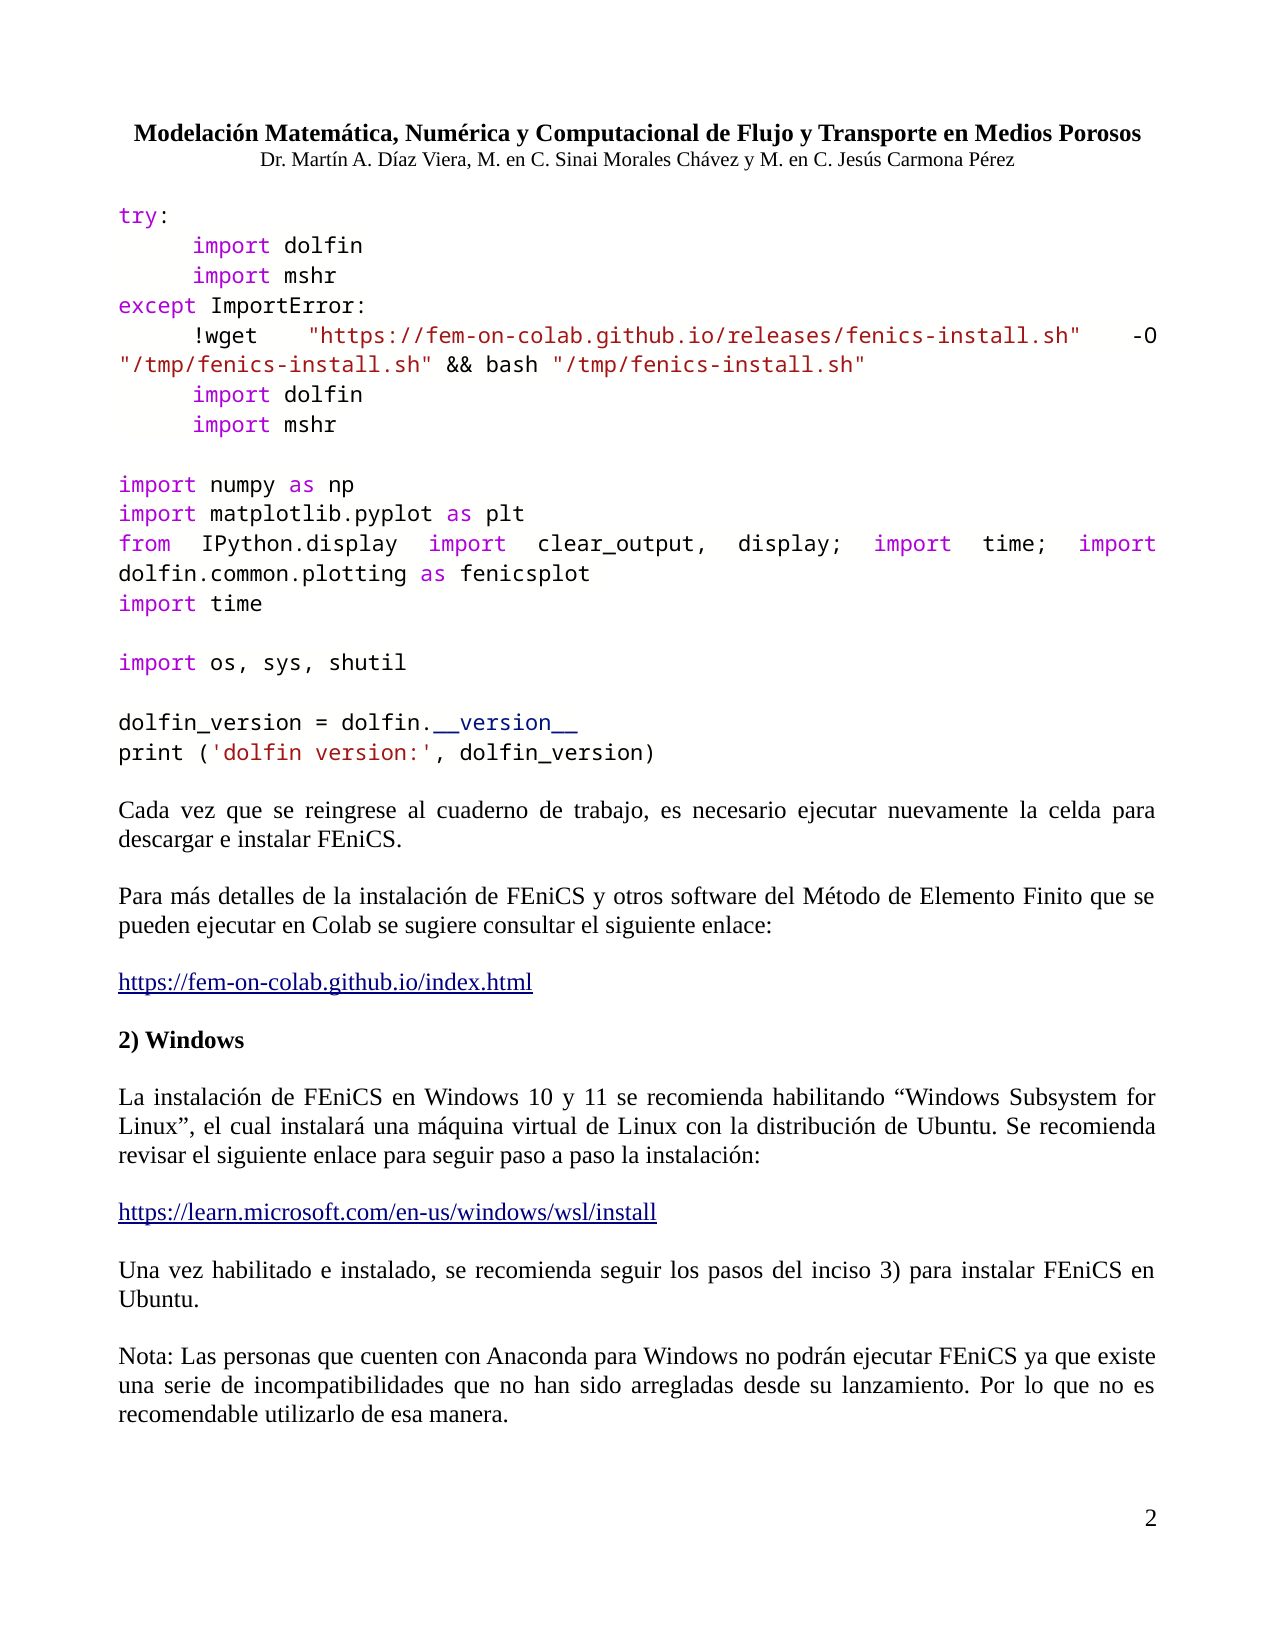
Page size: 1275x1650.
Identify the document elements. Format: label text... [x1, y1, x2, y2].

text Cada vez que se reingrese al cuaderno de trabajo, es necesario ejecutar nuevamente la celda para descargar e instalar FEniCS. [118, 795, 1157, 852]
text print ('dolfin version:', dolfin_version) [118, 736, 1157, 766]
text dolfin_version = dolfin.__version__ [118, 707, 1157, 736]
text try: [118, 200, 1157, 230]
text https://learn.microsoft.com/en-us/windows/wsl/install [118, 1197, 1157, 1226]
text import numpy as np [118, 468, 1157, 498]
text import time [118, 588, 1157, 617]
text import dolfin [118, 230, 1157, 260]
text https://fem-on-colab.github.io/index.html [118, 967, 1157, 996]
text !wget "https://fem-on-colab.github.io/releases/fenics-install.sh" -O "/tmp/fenics-install.sh" && bash "/tmp/fenics-install.sh" [118, 319, 1157, 379]
text La instalación de FEniCS en Windows 10 y 11 se recomienda habilitando “Windows Subsystem for Linux”, el cual instalará una máquina virtual de Linux con la distribución de Ubuntu. Se recomienda revisar el siguiente enlace para seguir paso a paso la instalación: [118, 1082, 1157, 1169]
text Para más detalles de la instalación de FEniCS y otros software del Método de Elemento Finito que se pueden ejecutar en Colab se sugiere consultar el siguiente enlace: [118, 881, 1157, 939]
text import mshr [118, 260, 1157, 290]
text except ImportError: [118, 290, 1157, 319]
text import mshr [118, 409, 1157, 439]
text from IPython.display import clear_output, display; import time; import dolfin.common.plotting as fenicsplot [118, 528, 1157, 588]
text Una vez habilitado e instalado, se recomienda seguir los pasos del inciso 3) para instalar FEniCS en Ubuntu. [118, 1255, 1157, 1312]
text import matplotlib.pyplot as plt [118, 498, 1157, 528]
text 2) Windows [118, 1025, 1157, 1054]
text Nota: Las personas que cuenten con Anaconda para Windows no podrán ejecutar FEniCS ya que existe una serie de incompatibilidades que no han sido arregladas desde su lanzamiento. Por lo que no es recomendable utilizarlo de esa manera. [118, 1341, 1157, 1427]
text import dolfin [118, 379, 1157, 409]
text import os, sys, shutil [118, 647, 1157, 677]
